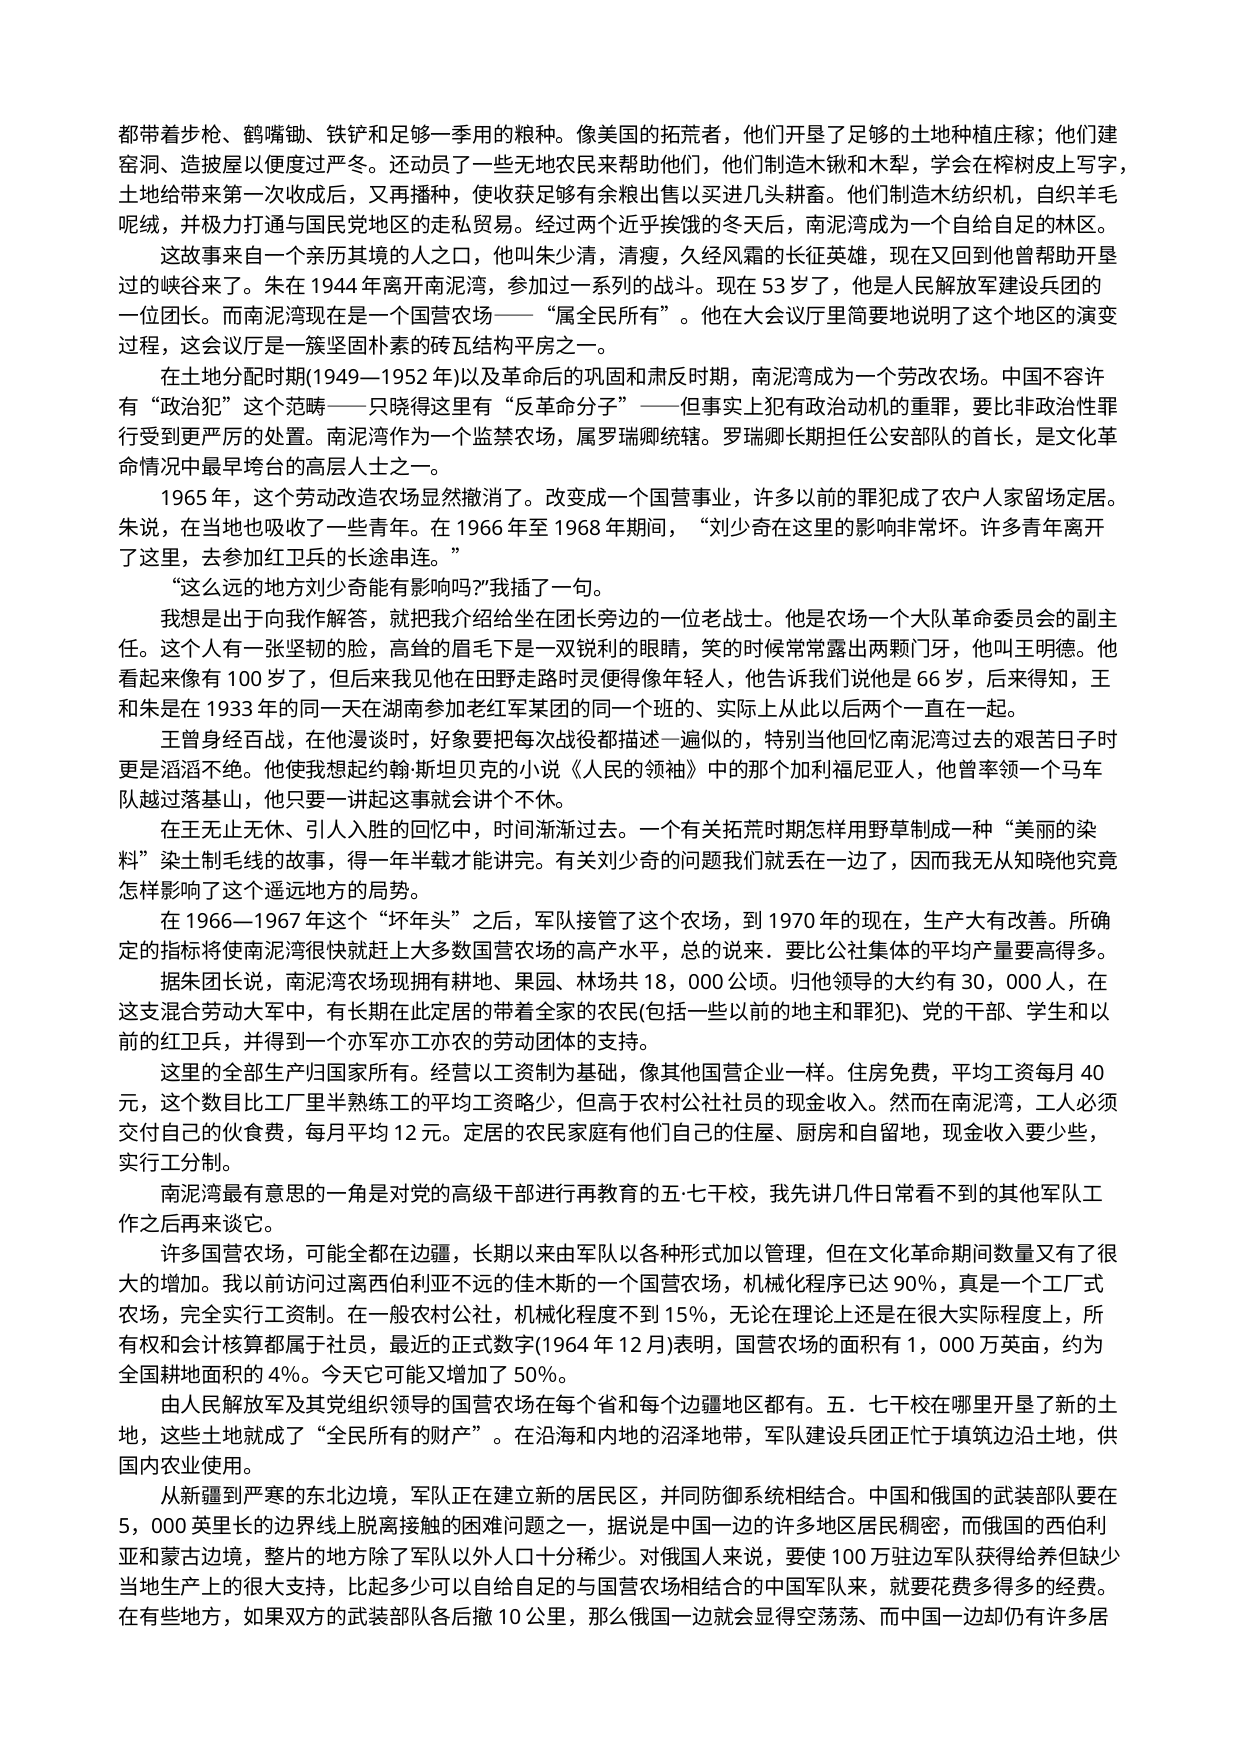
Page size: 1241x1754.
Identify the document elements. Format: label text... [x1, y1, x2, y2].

text 南泥湾最有意思的一角是对党的高级干部进行再教育的五·七干校，我先讲几件日常看不到的其他军队工作之后再来谈它。 [118, 1177, 1122, 1237]
text 1965年，这个劳动改造农场显然撤消了。改变成一个国营事业，许多以前的罪犯成了农户人家留场定居。朱说，在当地也吸收了一些青年。在1966年至1968年期间，“刘少奇在这里的影响非常坏。许多青年离开了这里，去参加红卫兵的长途串连。” [118, 481, 1122, 572]
text 这里的全部生产归国家所有。经营以工资制为基础，像其他国营企业一样。住房免费，平均工资每月40元，这个数目比工厂里半熟练工的平均工资略少，但高于农村公社社员的现金收入。然而在南泥湾，工人必须交付自己的伙食费，每月平均12元。定居的农民家庭有他们自己的住屋、厨房和自留地，现金收入要少些，实行工分制。 [118, 1056, 1122, 1177]
text 王曾身经百战，在他漫谈时，好象要把每次战役都描述—遍似的，特别当他回忆南泥湾过去的艰苦日子时更是滔滔不绝。他使我想起约翰·斯坦贝克的小说《人民的领袖》中的那个加利福尼亚人，他曾率领一个马车队越过落基山，他只要一讲起这事就会讲个不休。 [118, 723, 1122, 814]
text 在王无止无休、引人入胜的回忆中，时间渐渐过去。一个有关拓荒时期怎样用野草制成一种“美丽的染料”染土制毛线的故事，得一年半载才能讲完。有关刘少奇的问题我们就丢在一边了，因而我无从知晓他究竟怎样影响了这个遥远地方的局势。 [118, 814, 1122, 904]
text 从新疆到严寒的东北边境，军队正在建立新的居民区，并同防御系统相结合。中国和俄国的武装部队要在5，000英里长的边界线上脱离接触的困难问题之一，据说是中国一边的许多地区居民稠密，而俄国的西伯利亚和蒙古边境，整片的地方除了军队以外人口十分稀少。对俄国人来说，要使100万驻边军队获得给养但缺少当地生产上的很大支持，比起多少可以自给自足的与国营农场相结合的中国军队来，就要花费多得多的经费。在有些地方，如果双方的武装部队各后撤10公里，那么俄国一边就会显得空荡荡、而中国一边却仍有许多居 [118, 1479, 1122, 1631]
text 为了起带头作用，主要由参加过长征的年轻老兵担任军官的三五九旅，开发南泥湾的荒野峡谷，每个战士都带着步枪、鹤嘴锄、铁铲和足够一季用的粮种。像美国的拓荒者，他们开垦了足够的土地种植庄稼；他们建窑洞、造披屋以便度过严冬。还动员了一些无地农民来帮助他们，他们制造木锹和木犁，学会在榨树皮上写字，土地给带来第一次收成后，又再播种，使收获足够有余粮出售以买进几头耕畜。他们制造木纺织机，自织羊毛呢绒，并极力打通与国民党地区的走私贸易。经过两个近乎挨饿的冬天后，南泥湾成为一个自给自足的林区。 [118, 118, 1122, 239]
text 在土地分配时期(1949—1952年)以及革命后的巩固和肃反时期，南泥湾成为一个劳改农场。中国不容许有“政治犯”这个范畴——只晓得这里有“反革命分子”——但事实上犯有政治动机的重罪，要比非政治性罪行受到更严厉的处置。南泥湾作为一个监禁农场，属罗瑞卿统辖。罗瑞卿长期担任公安部队的首长，是文化革命情况中最早垮台的高层人士之一。 [118, 360, 1122, 481]
text 这故事来自一个亲历其境的人之口，他叫朱少清，清瘦，久经风霜的长征英雄，现在又回到他曾帮助开垦过的峡谷来了。朱在1944年离开南泥湾，参加过一系列的战斗。现在53岁了，他是人民解放军建设兵团的一位团长。而南泥湾现在是一个国营农场——“属全民所有”。他在大会议厅里简要地说明了这个地区的演变过程，这会议厅是一簇坚固朴素的砖瓦结构平房之一。 [118, 239, 1122, 360]
text 许多国营农场，可能全都在边疆，长期以来由军队以各种形式加以管理，但在文化革命期间数量又有了很大的增加。我以前访问过离西伯利亚不远的佳木斯的一个国营农场，机械化程序已达90％，真是一个工厂式农场，完全实行工资制。在一般农村公社，机械化程度不到15％，无论在理论上还是在很大实际程度上，所有权和会计核算都属于社员，最近的正式数字(1964年12月)表明，国营农场的面积有1，000万英亩，约为全国耕地面积的4％。今天它可能又增加了50％。 [118, 1237, 1122, 1389]
text 我想是出于向我作解答，就把我介绍给坐在团长旁边的一位老战士。他是农场一个大队革命委员会的副主任。这个人有一张坚韧的脸，高耸的眉毛下是一双锐利的眼睛，笑的时候常常露出两颗门牙，他叫王明德。他看起来像有100岁了，但后来我见他在田野走路时灵便得像年轻人，他告诉我们说他是66岁，后来得知，王和朱是在1933年的同一天在湖南参加老红军某团的同一个班的、实际上从此以后两个一直在一起。 [118, 602, 1122, 723]
text 据朱团长说，南泥湾农场现拥有耕地、果园、林场共18，000公顷。归他领导的大约有30，000人，在这支混合劳动大军中，有长期在此定居的带着全家的农民(包括一些以前的地主和罪犯)、党的干部、学生和以前的红卫兵，并得到一个亦军亦工亦农的劳动团体的支持。 [118, 965, 1122, 1056]
text “这么远的地方刘少奇能有影响吗?”我插了一句。 [118, 572, 1122, 602]
text 在1966—1967年这个“坏年头”之后，军队接管了这个农场，到1970年的现在，生产大有改善。所确定的指标将使南泥湾很快就赶上大多数国营农场的高产水平，总的说来．要比公社集体的平均产量要高得多。 [118, 904, 1122, 965]
text 由人民解放军及其党组织领导的国营农场在每个省和每个边疆地区都有。五．七干校在哪里开垦了新的土地，这些土地就成了“全民所有的财产”。在沿海和内地的沼泽地带，军队建设兵团正忙于填筑边沿土地，供国内农业使用。 [118, 1389, 1122, 1479]
